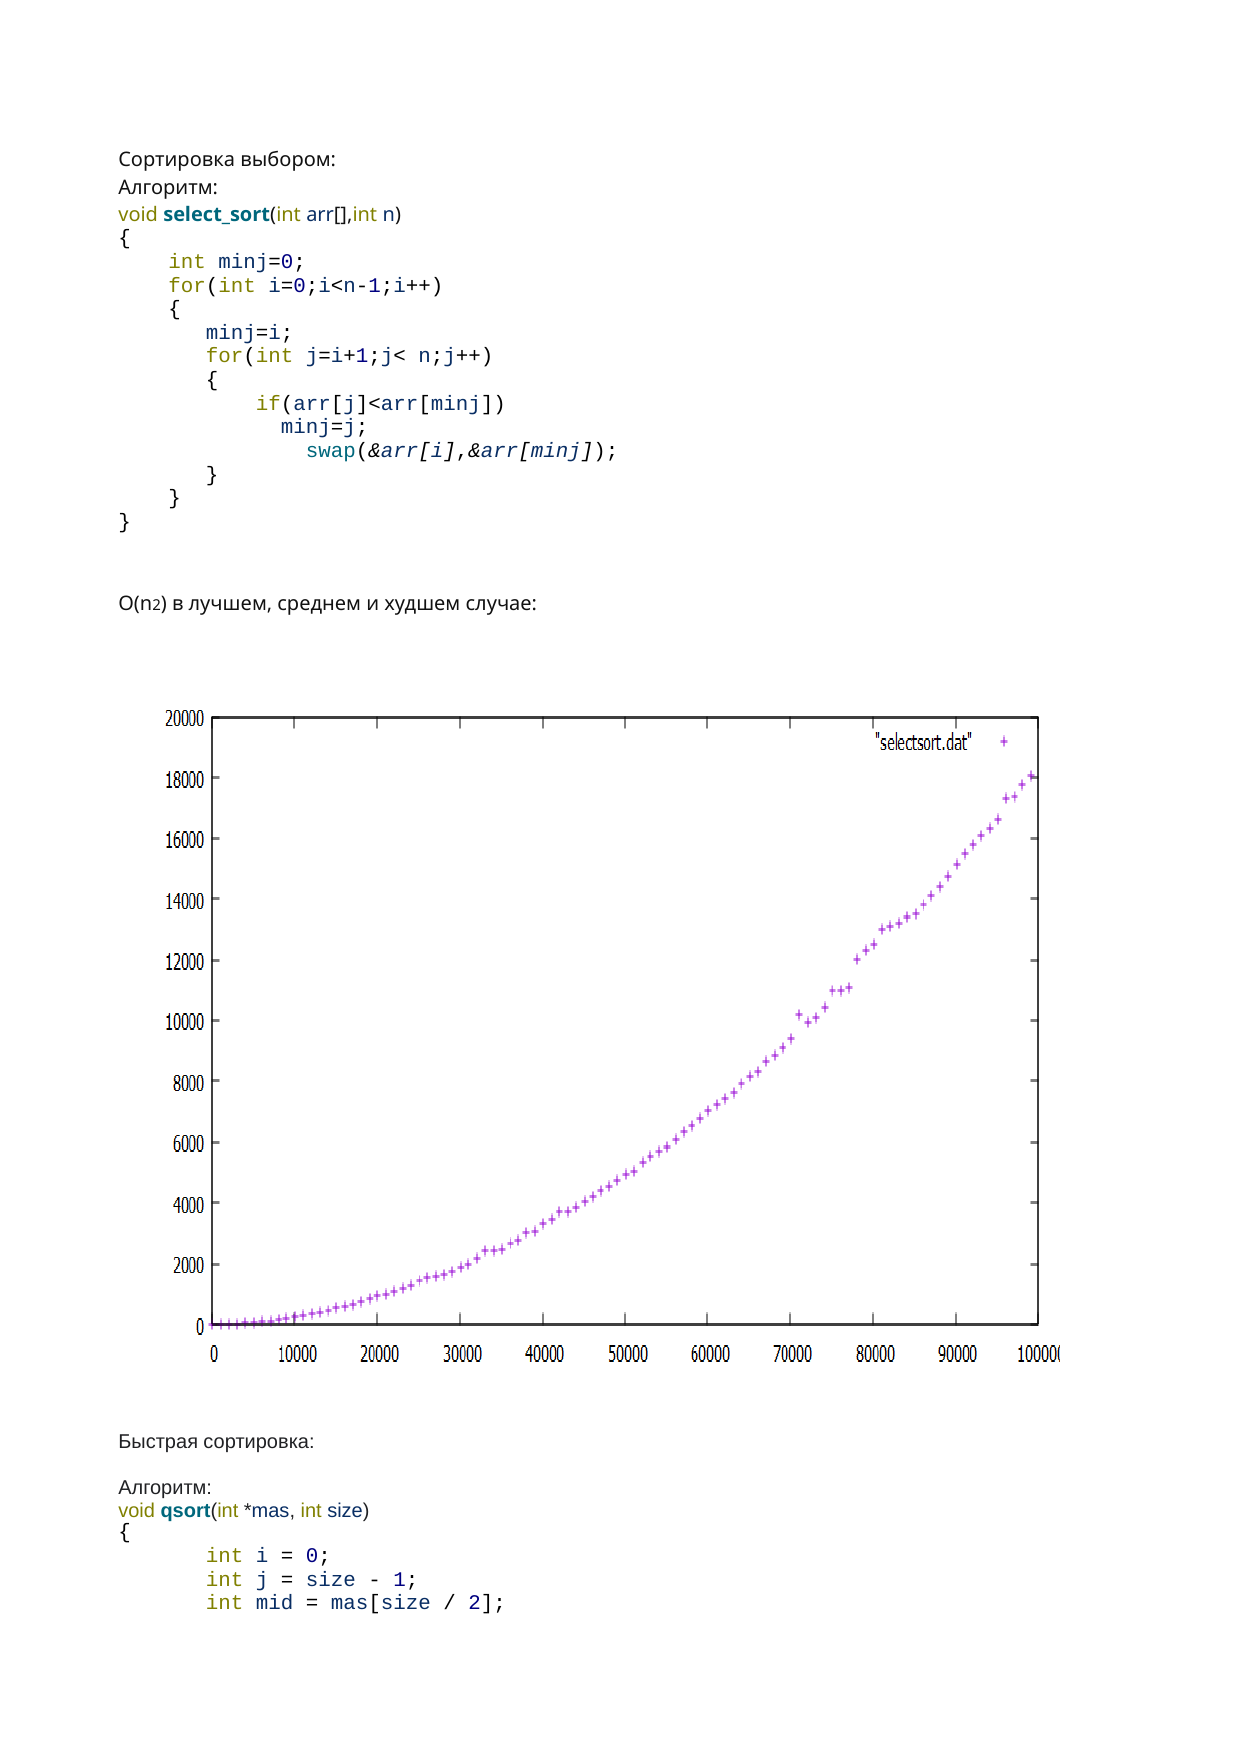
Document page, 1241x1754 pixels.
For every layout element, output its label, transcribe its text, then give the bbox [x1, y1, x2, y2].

text void select_sort(int arr[],int n) [118, 200, 1122, 227]
text int j = size - 1; [118, 1569, 1122, 1592]
text if(arr[j]<arr[minj]) [118, 393, 1122, 416]
text } [118, 511, 1122, 535]
text swap(&arr[i],&arr[minj]); [118, 440, 1122, 464]
text { [118, 298, 1122, 322]
text for(int i=0;i<n-1;i++) [118, 274, 1122, 298]
text { [118, 1521, 1122, 1545]
text int mid = mas[size / 2]; [118, 1592, 1122, 1616]
text Алгоритм: [118, 173, 1122, 200]
picture [144, 689, 1060, 1379]
text minj=j; [118, 416, 1122, 440]
text } [118, 487, 1122, 511]
text Сортировка выбором: [118, 145, 1122, 173]
text int i = 0; [118, 1545, 1122, 1569]
text { [118, 227, 1122, 251]
text minj=i; [118, 322, 1122, 346]
text Алгоритм: [118, 1475, 1122, 1498]
text O(n2) в лучшем, среднем и худшем случае: [118, 589, 1122, 617]
text { [118, 369, 1122, 393]
text Быстрая сортировка: [118, 1429, 1122, 1452]
text int minj=0; [118, 251, 1122, 274]
text } [118, 464, 1122, 487]
text for(int j=i+1;j< n;j++) [118, 346, 1122, 369]
text void qsort(int *mas, int size) [118, 1498, 1122, 1521]
